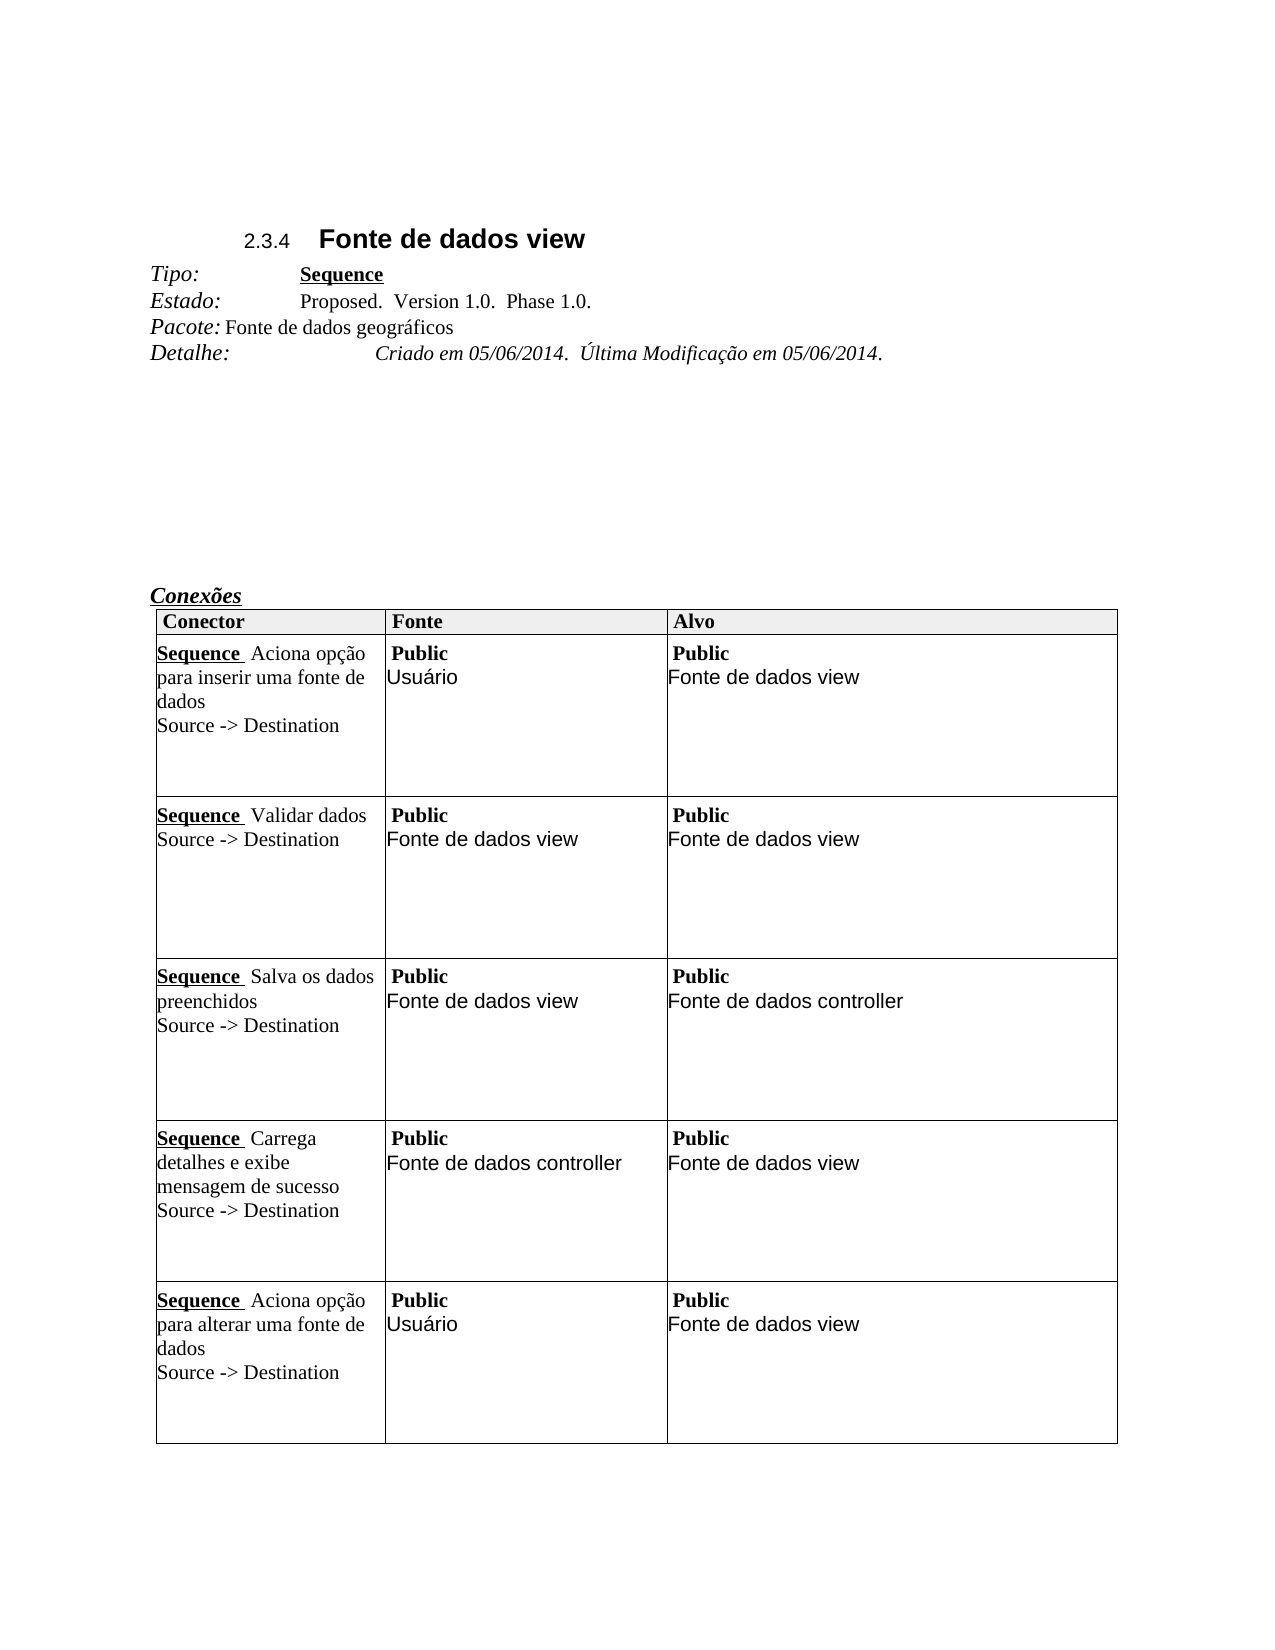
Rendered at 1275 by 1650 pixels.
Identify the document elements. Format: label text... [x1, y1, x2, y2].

list Fonte de dados view [244, 223, 1125, 254]
table_cell Public Fonte de dados view [668, 1282, 1117, 1443]
table_cell Public Fonte de dados view [668, 1121, 1117, 1281]
table_cell Sequence Aciona opção para inserir uma fonte de dados Source -> Destination [157, 635, 385, 796]
table_cell Public Fonte de dados view [386, 959, 667, 1119]
table_header Conector [157, 610, 385, 634]
table_header Fonte [386, 610, 667, 634]
table_cell Sequence Aciona opção para alterar uma fonte de dados Source -> Destination [157, 1282, 385, 1443]
text Tipo: Sequence [150, 260, 1125, 287]
text Detalhe: Criado em 05/06/2014. Última Modificação em 05/06/2014. [150, 339, 1125, 366]
table_cell Public Fonte de dados view [668, 635, 1117, 796]
table_cell Sequence Validar dados Source -> Destination [157, 797, 385, 958]
text Conexões [150, 582, 1125, 609]
table_cell Public Fonte de dados view [386, 797, 667, 958]
text Estado: Proposed. Version 1.0. Phase 1.0. [150, 287, 1125, 313]
table_cell Public Fonte de dados controller [386, 1121, 667, 1281]
table_cell Public Usuário [386, 635, 667, 796]
table_cell Sequence Salva os dados preenchidos Source -> Destination [157, 959, 385, 1119]
table_cell Public Usuário [386, 1282, 667, 1443]
table_cell Public Fonte de dados controller [668, 959, 1117, 1119]
table_cell Sequence Carrega detalhes e exibe mensagem de sucesso Source -> Destination [157, 1121, 385, 1281]
table_header Alvo [668, 610, 1117, 634]
text Pacote: Fonte de dados geográficos [150, 313, 1125, 339]
table_cell Public Fonte de dados view [668, 797, 1117, 958]
